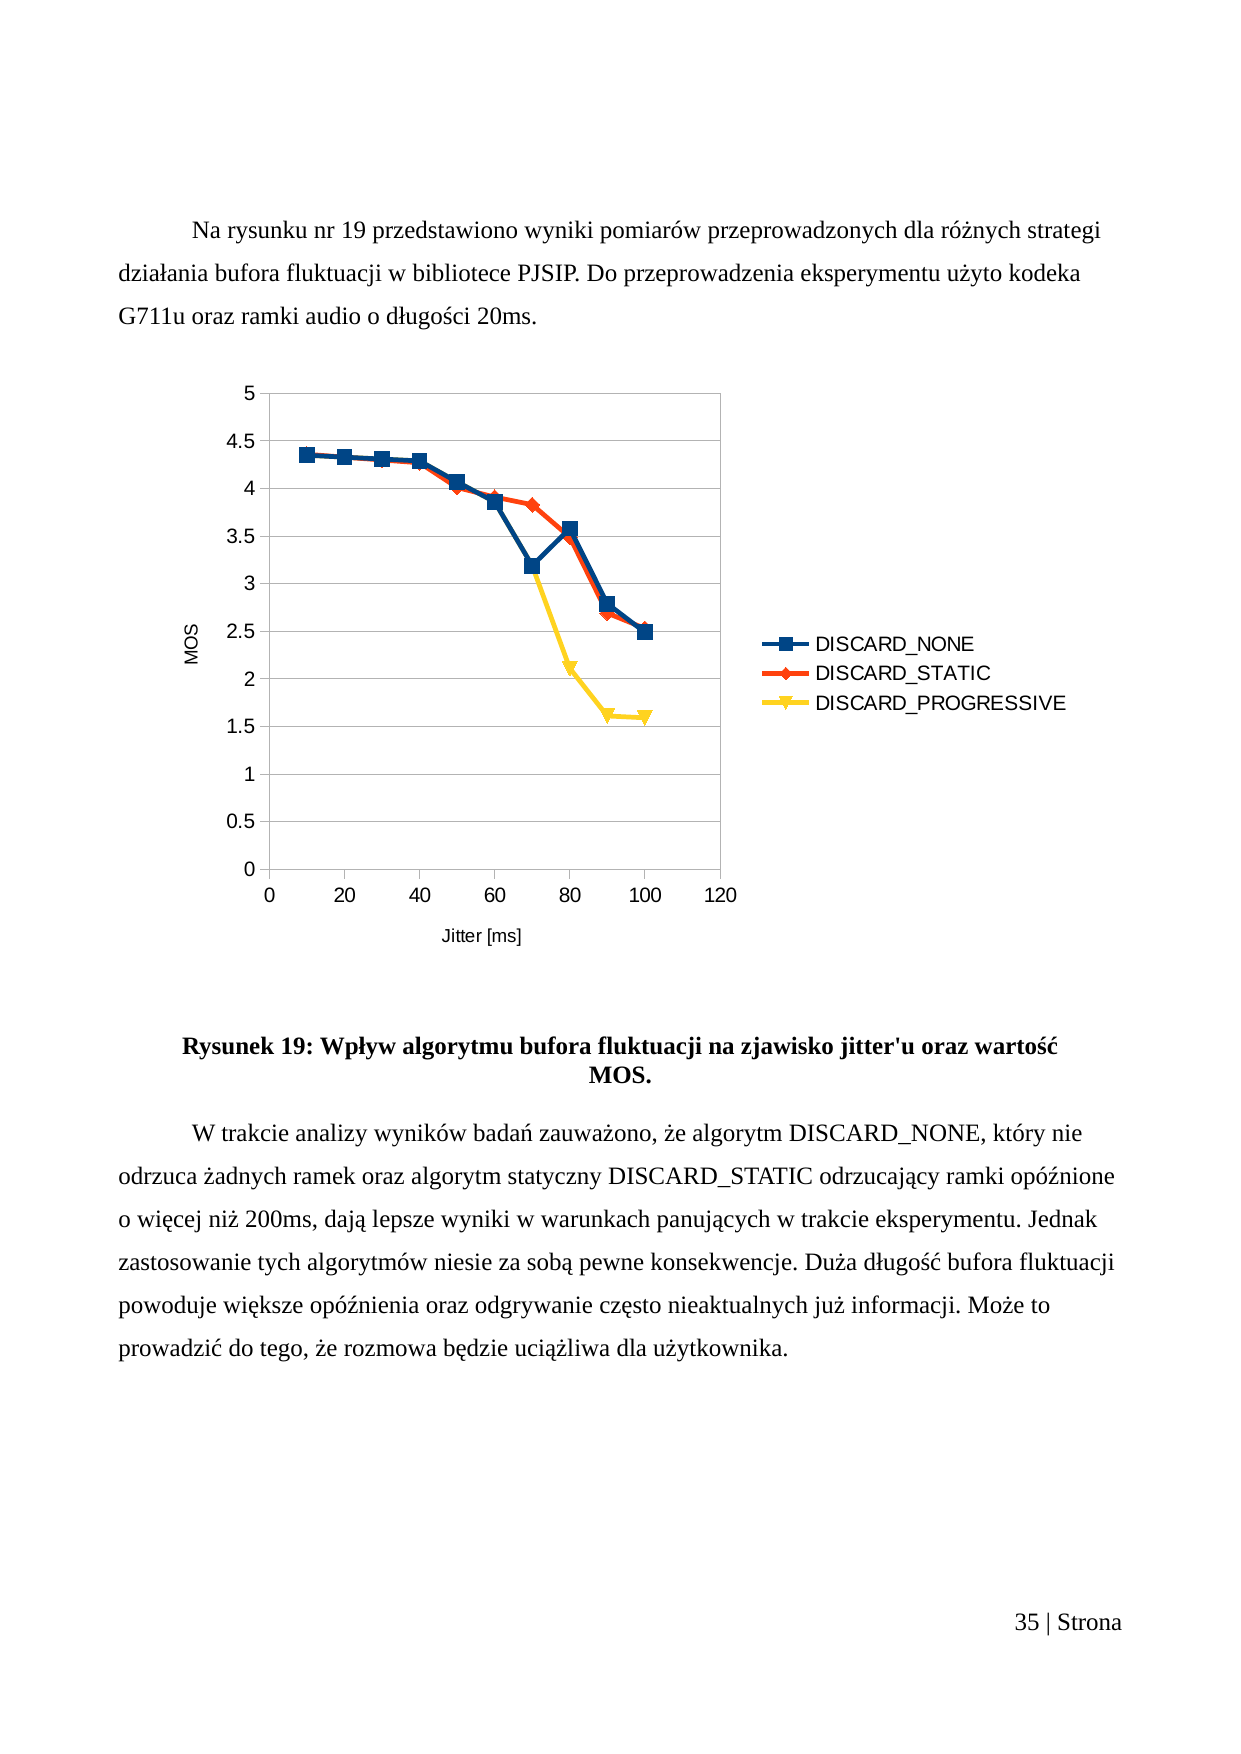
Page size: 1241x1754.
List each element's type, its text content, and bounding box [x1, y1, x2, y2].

text Rysunek 19: Wpływ algorytmu bufora fluktuacji na zjawisko jitter'u oraz wartość MOS. [148, 1031, 1092, 1089]
text W trakcie analizy wyników badań zauważono, że algorytm DISCARD_NONE, który nie odrzuca żadnych ramek oraz algorytm statyczny DISCARD_STATIC odrzucający ramki opóźnione o więcej niż 200ms, dają lepsze wyniki w warunkach panujących w trakcie eksperymentu. Jednak zastosowanie tych algorytmów niesie za sobą pewne konsekwencje. Duża długość bufora fluktuacji powoduje większe opóźnienia oraz odgrywanie często nieaktualnych już informacji. Może to prowadzić do tego, że rozmowa będzie uciążliwa dla użytkownika. [118, 1118, 1122, 1362]
text Na rysunku nr 19 przedstawiono wyniki pomiarów przeprowadzonych dla różnych strategi działania bufora fluktuacji w bibliotece PJSIP. Do przeprowadzenia eksperymentu użyto kodeka G711u oraz ramki audio o długości 20ms. [118, 215, 1122, 330]
